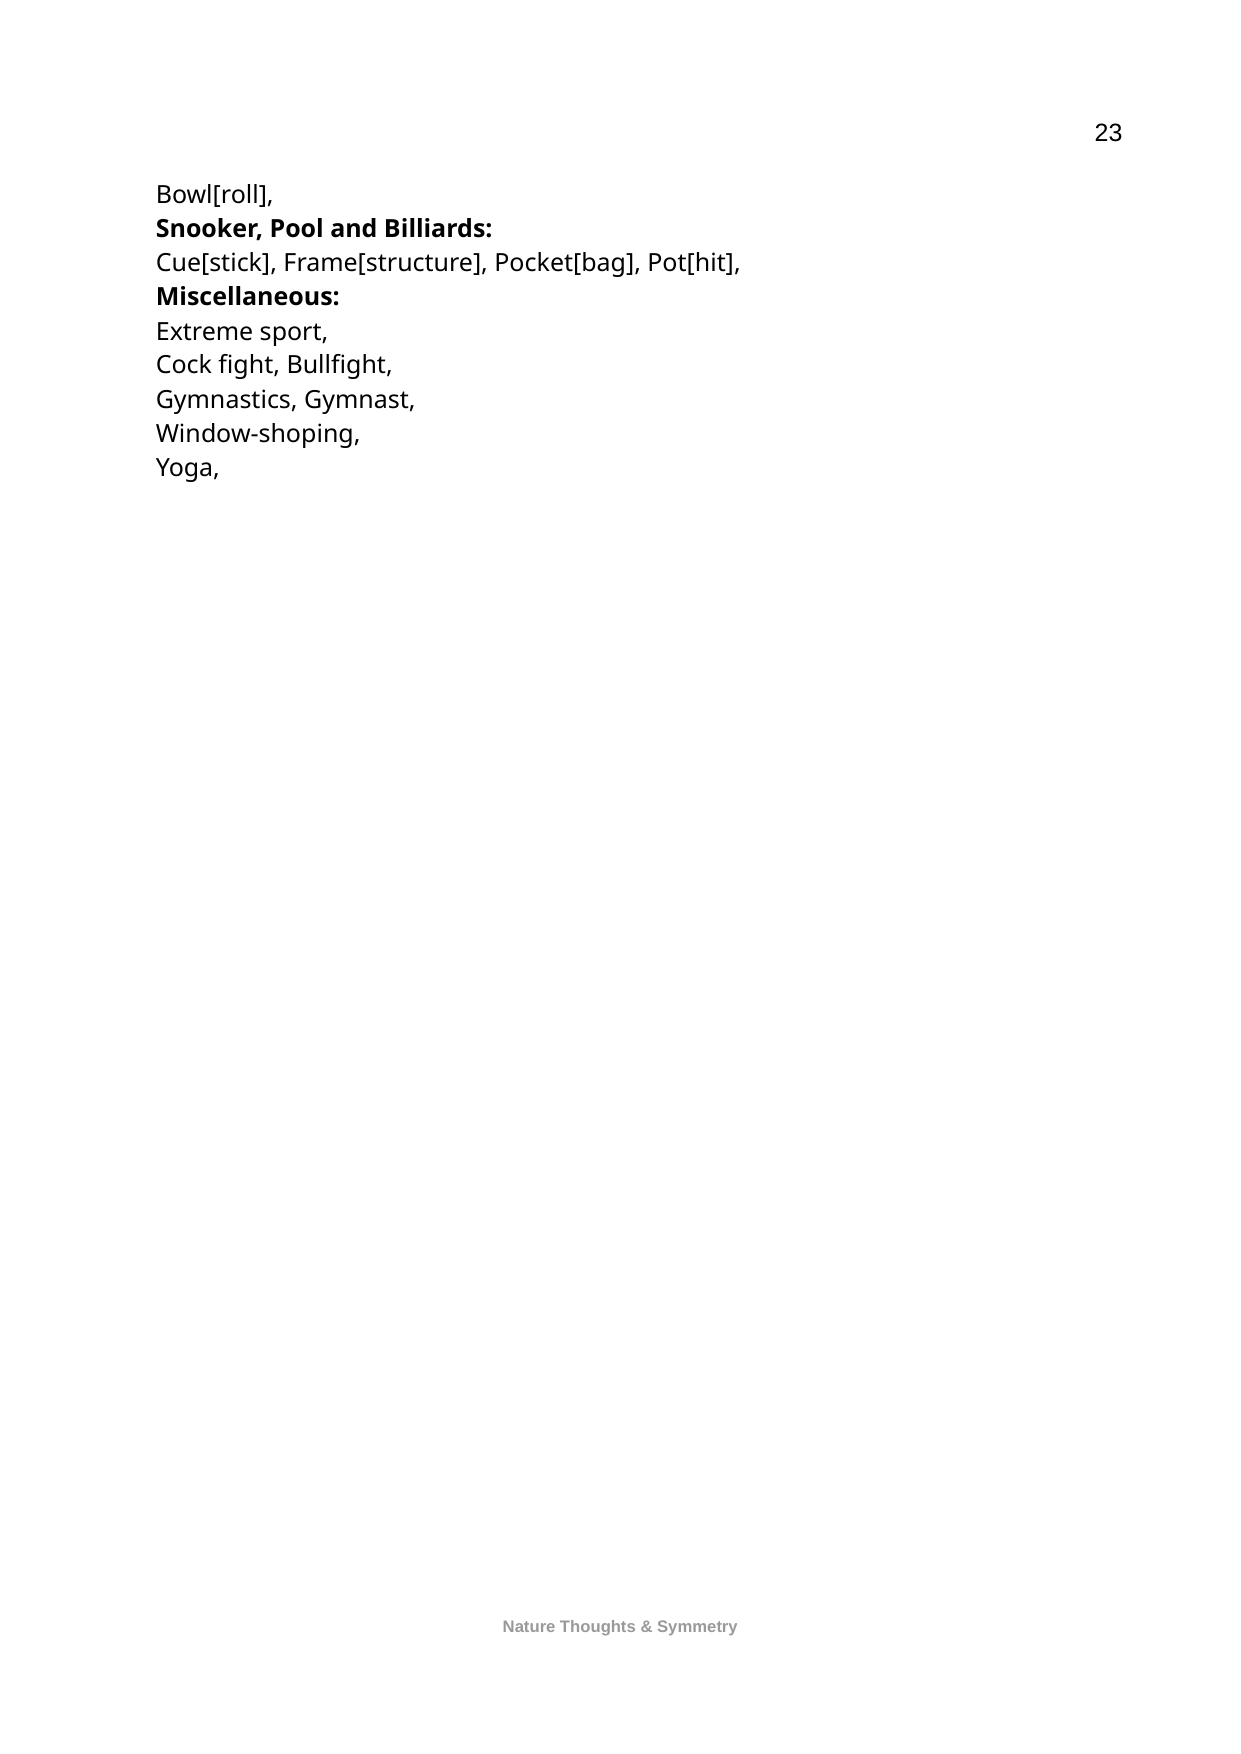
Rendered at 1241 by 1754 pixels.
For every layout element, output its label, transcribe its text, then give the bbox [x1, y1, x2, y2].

text Extreme sport, [156, 313, 1122, 347]
text Snooker, Pool and Billiards: [156, 211, 1122, 245]
text Cock fight, Bullfight, [156, 347, 1122, 381]
text Gymnastics, Gymnast, [156, 381, 1122, 415]
text Bowl[roll], [156, 177, 1122, 211]
text Window-shoping, [156, 415, 1122, 449]
text Yoga, [156, 449, 1122, 483]
text Cue[stick], Frame[structure], Pocket[bag], Pot[hit], [156, 245, 1122, 279]
text Miscellaneous: [156, 279, 1122, 313]
